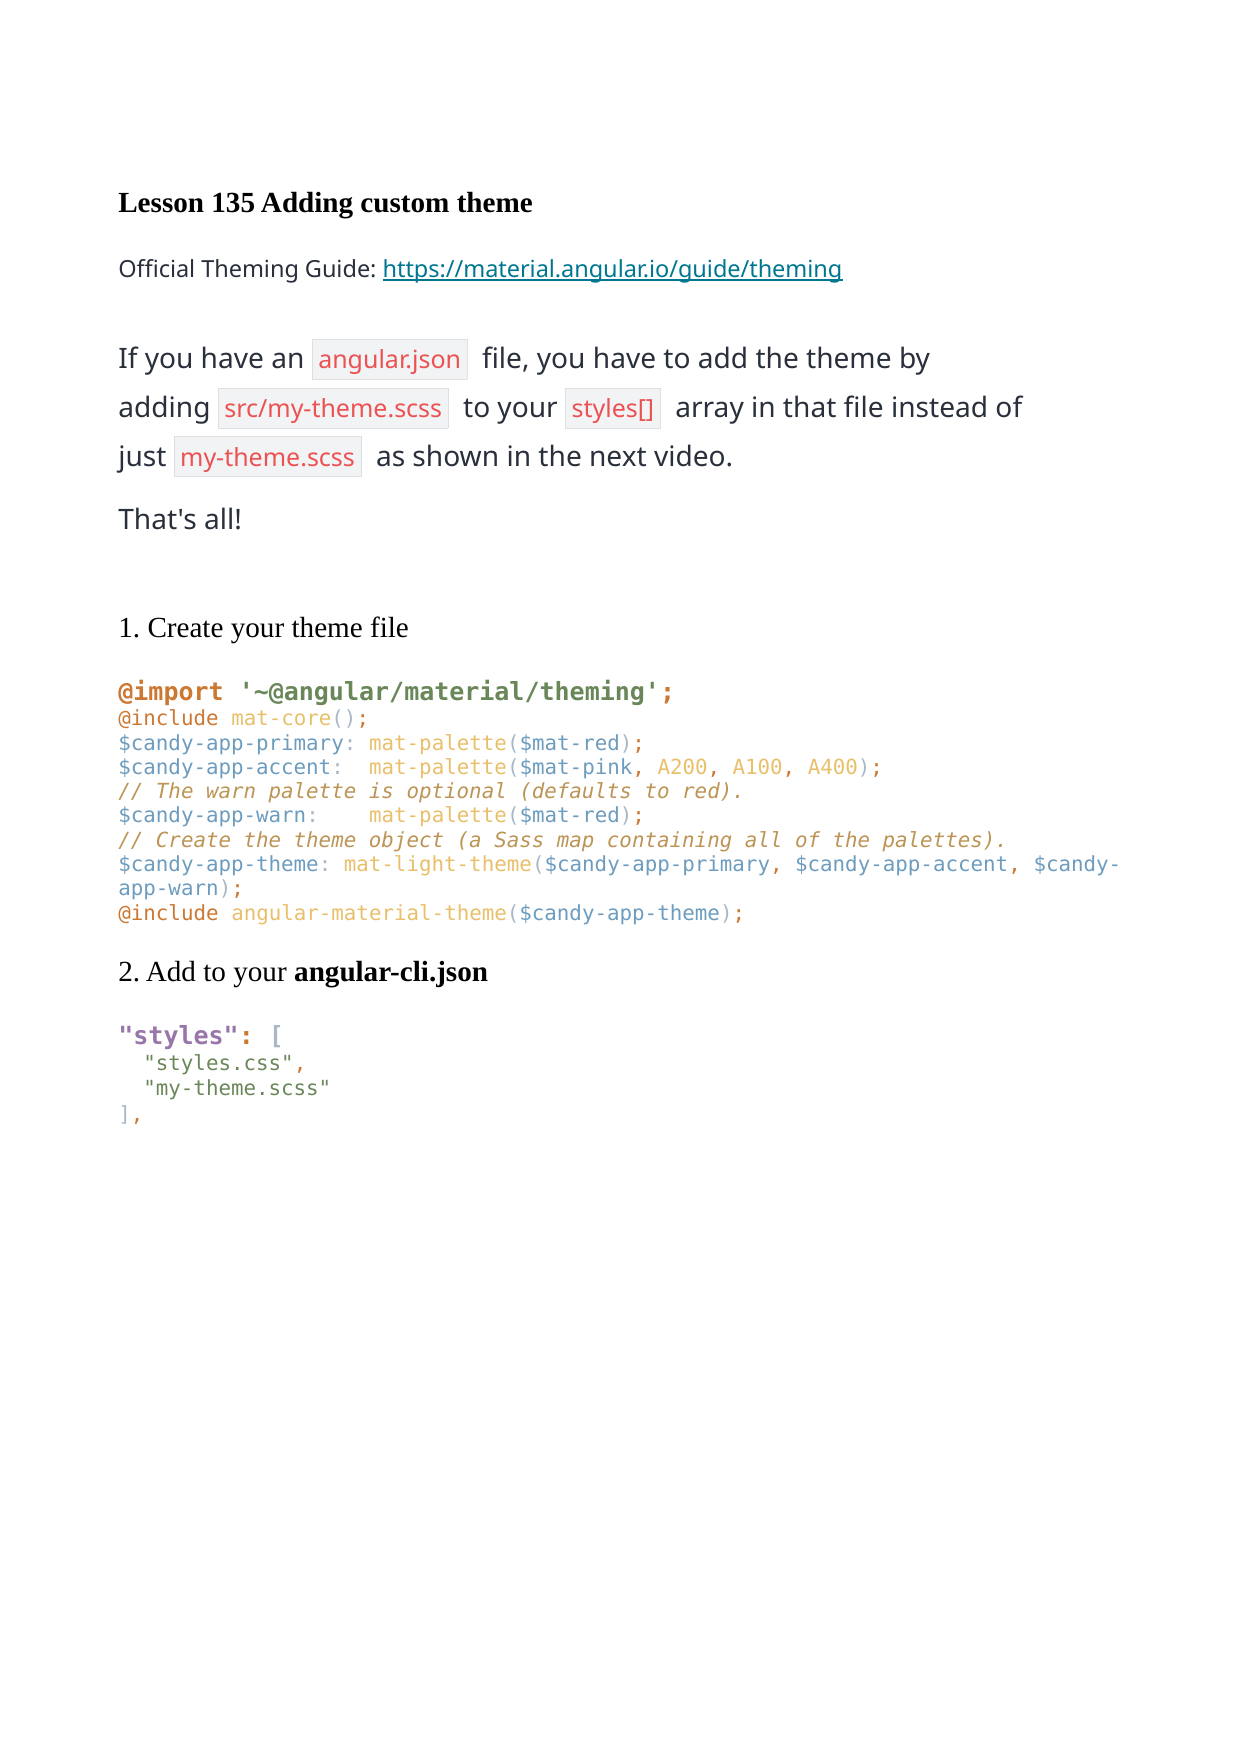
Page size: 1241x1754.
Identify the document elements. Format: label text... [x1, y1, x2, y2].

text "styles.css", [118, 1051, 1122, 1076]
text @include angular-material-theme($candy-app-theme); [118, 901, 1122, 925]
text // The warn palette is optional (defaults to red). [118, 779, 1122, 803]
text // Create the theme object (a Sass map containing all of the palettes). [118, 828, 1122, 852]
text $candy-app-theme: mat-light-theme($candy-app-primary, $candy-app-accent, $candy-app-warn); [118, 852, 1122, 901]
text If you have an angular.json file, you have to add the theme by adding src/my-theme.scss to your styles[] array in that file instead of just my-theme.scss as shown in the next video. [118, 339, 1122, 477]
text "my-theme.scss" [118, 1076, 1122, 1102]
text Official Theming Guide: https://material.angular.io/guide/theming [118, 252, 1122, 284]
text $candy-app-accent: mat-palette($mat-pink, A200, A100, A400); [118, 755, 1122, 779]
text "styles": [ [118, 1021, 1122, 1051]
text 1. Create your theme file [118, 610, 1122, 644]
text $candy-app-primary: mat-palette($mat-red); [118, 731, 1122, 755]
text $candy-app-warn: mat-palette($mat-red); [118, 803, 1122, 828]
text @include mat-core(); [118, 706, 1122, 731]
text 2. Add to your angular-cli.json [118, 954, 1122, 988]
text @import '~@angular/material/theming'; [118, 677, 1122, 706]
text That's all! [118, 499, 1122, 538]
text ], [118, 1102, 1122, 1126]
text Lesson 135 Adding custom theme [118, 185, 1122, 219]
